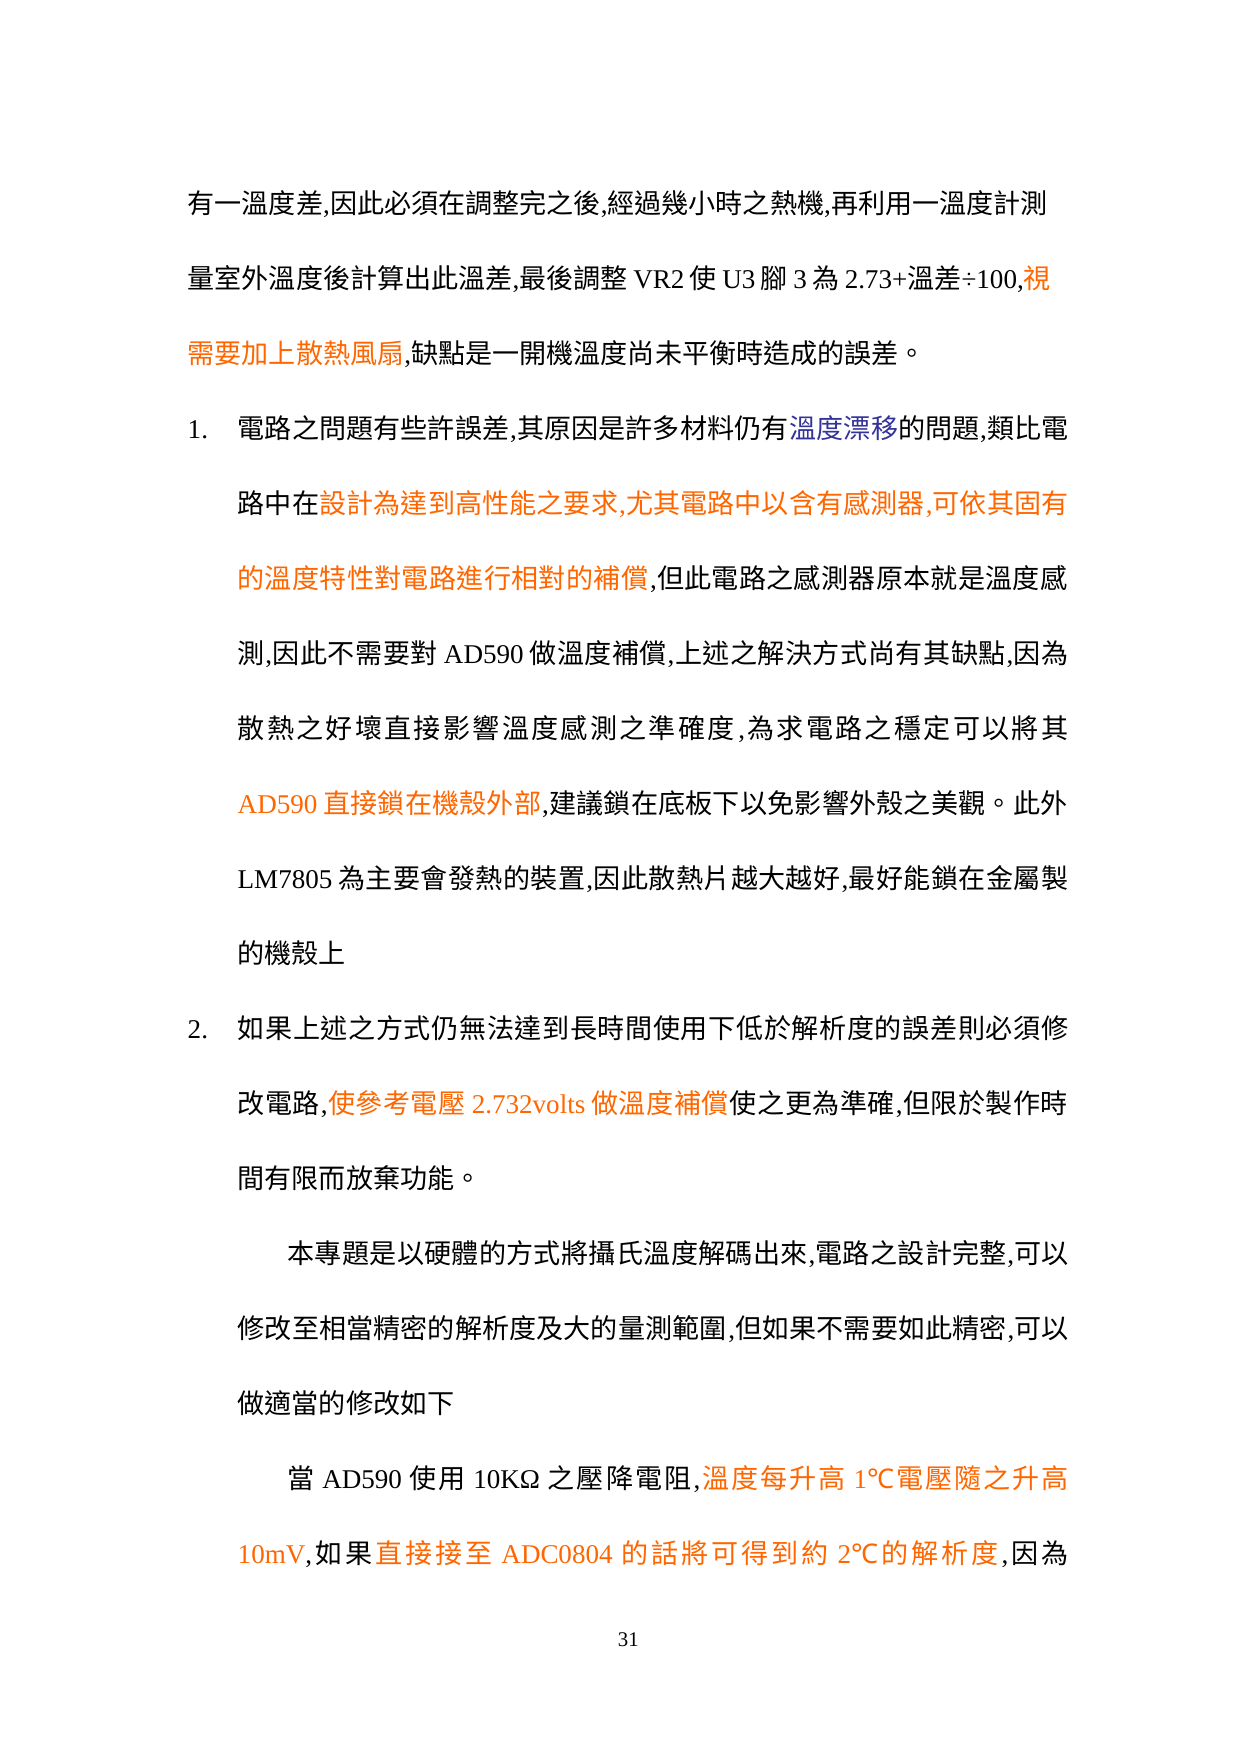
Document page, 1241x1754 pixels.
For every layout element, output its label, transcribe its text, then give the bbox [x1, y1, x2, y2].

list 電路之問題有些許誤差,其原因是許多材料仍有溫度漂移的問題,類比電路中在設計為達到高性能之要求,尤其電路中以含有感測器,可依其固有的溫度特性對電路進行相對的補償,但此電路之感測器原本就是溫度感測,因此不需要對AD590做溫度補償,上述之解決方式尚有其缺點,因為散熱之好壞直接影響溫度感測之準確度,為求電路之穩定可以將其AD590直接鎖在機殼外部,建議鎖在底板下以免影響外殼之美觀。此外LM7805為主要會發熱的裝置,因此散熱片越大越好,最好能鎖在金屬製的機殼上 [187, 389, 1069, 989]
text 當AD590使用10KΩ之壓降電阻,溫度每升高1℃電壓隨之升高10mV,如果直接接至ADC0804的話將可得到約2℃的解析度,因為 [237, 1439, 1069, 1589]
list 如果上述之方式仍無法達到長時間使用下低於解析度的誤差則必須修改電路,使參考電壓2.732volts做溫度補償使之更為準確,但限於製作時間有限而放棄功能。 [187, 989, 1069, 1214]
text 本專題是以硬體的方式將攝氏溫度解碼出來,電路之設計完整,可以修改至相當精密的解析度及大的量測範圍,但如果不需要如此精密,可以做適當的修改如下 [237, 1214, 1069, 1439]
text 有一溫度差,因此必須在調整完之後,經過幾小時之熱機,再利用一溫度計測量室外溫度後計算出此溫差,最後調整VR2使U3腳3為2.73+溫差÷100,視需要加上散熱風扇,缺點是一開機溫度尚未平衡時造成的誤差。 [187, 164, 1069, 389]
